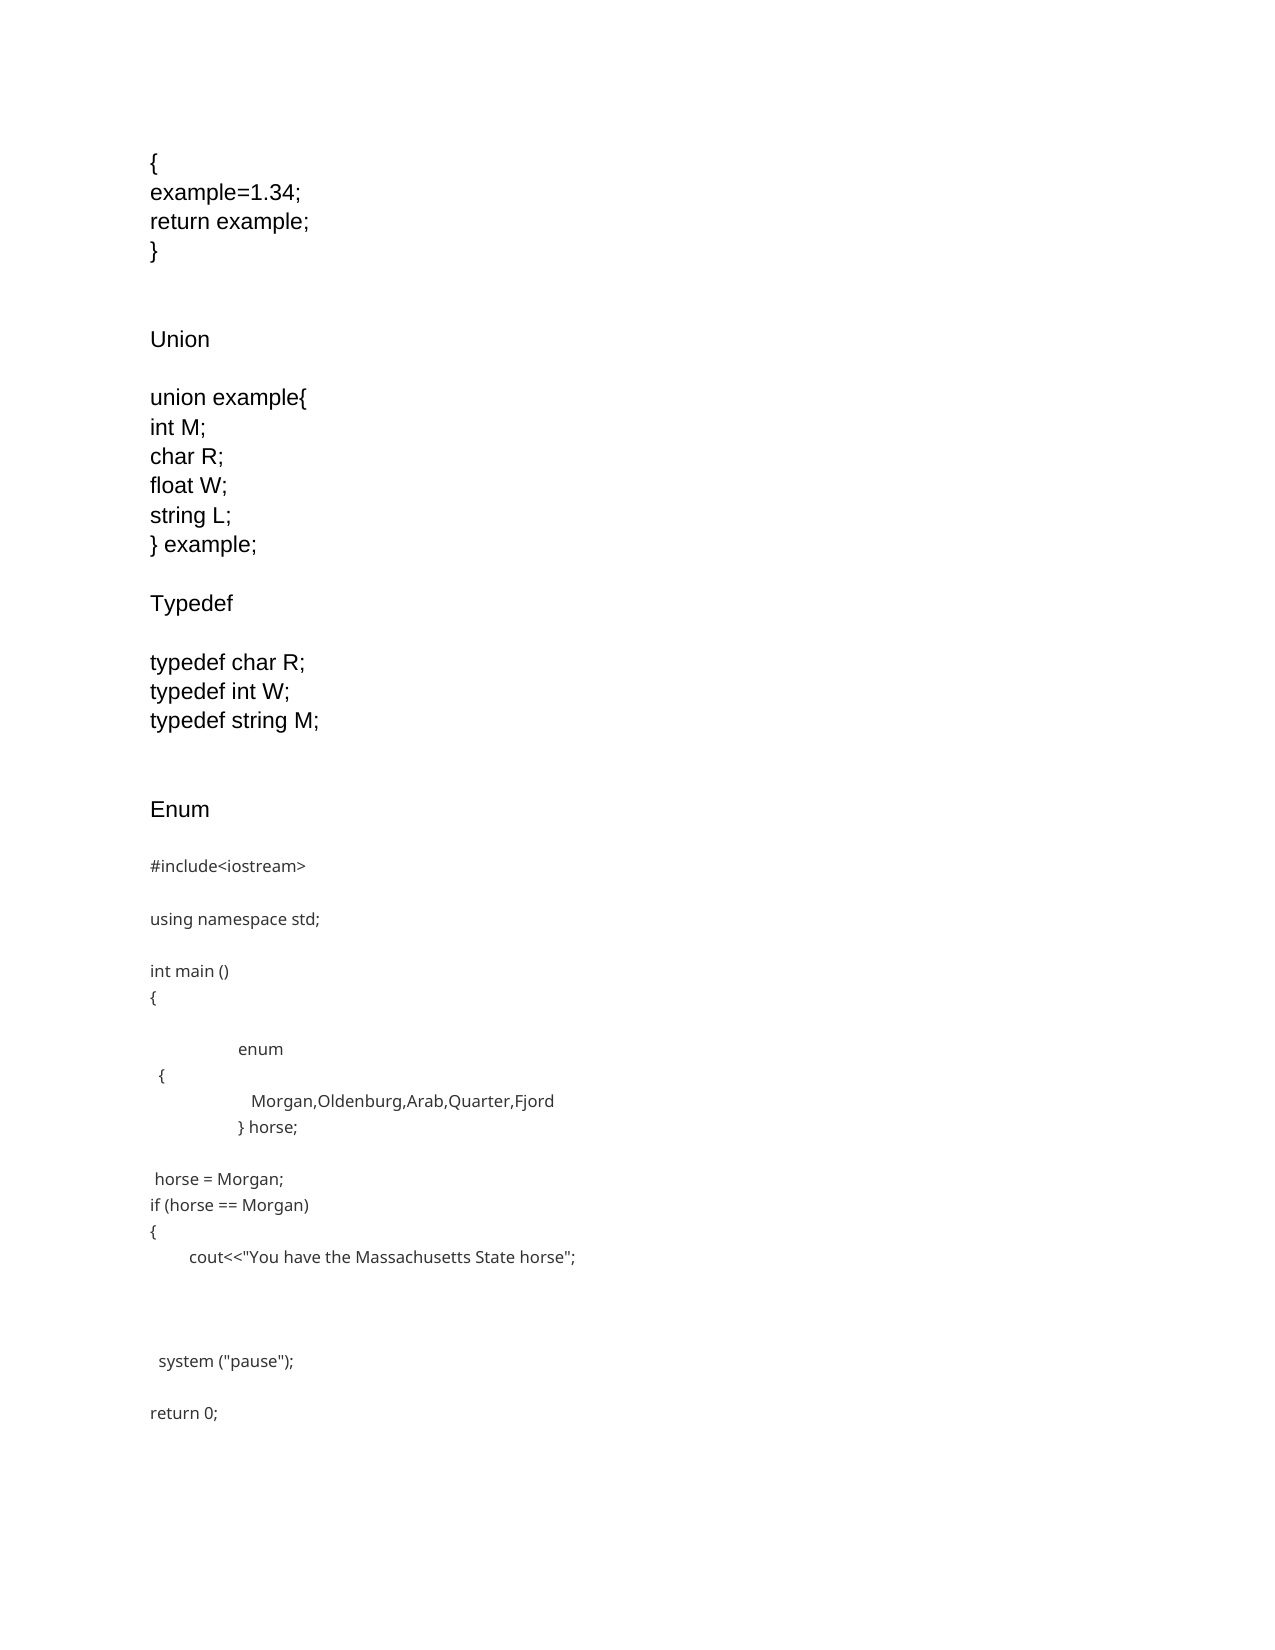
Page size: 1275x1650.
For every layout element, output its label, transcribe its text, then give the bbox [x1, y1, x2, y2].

text int M; [150, 414, 1125, 440]
text { [150, 1063, 1125, 1086]
text { [150, 150, 1125, 176]
text Enum [150, 796, 1125, 822]
text typedef int W; [150, 679, 1125, 704]
text } horse; [150, 1115, 1125, 1138]
text system ("pause"); [150, 1350, 1125, 1372]
text union example{ [150, 385, 1125, 411]
text return example; [150, 209, 1125, 234]
text #include<iostream> [150, 855, 1125, 878]
text cout<<"You have the Massachusetts State horse"; [150, 1246, 1125, 1268]
text typedef char R; [150, 649, 1125, 675]
text float W; [150, 473, 1125, 499]
text Typedef [150, 591, 1125, 616]
text int main () [150, 959, 1125, 982]
text string L; [150, 502, 1125, 528]
text enum [150, 1037, 1125, 1060]
text { [150, 985, 1125, 1008]
text { [150, 1219, 1125, 1242]
text } [150, 238, 1125, 264]
text typedef string M; [150, 708, 1125, 734]
text using namespace std; [150, 907, 1125, 930]
text char R; [150, 444, 1125, 469]
text return 0; [150, 1402, 1125, 1424]
text Morgan,Oldenburg,Arab,Quarter,Fjord [150, 1089, 1125, 1112]
text if (horse == Morgan) [150, 1193, 1125, 1216]
text Union [150, 326, 1125, 352]
text } example; [150, 532, 1125, 557]
text example=1.34; [150, 179, 1125, 205]
text horse = Morgan; [150, 1167, 1125, 1190]
